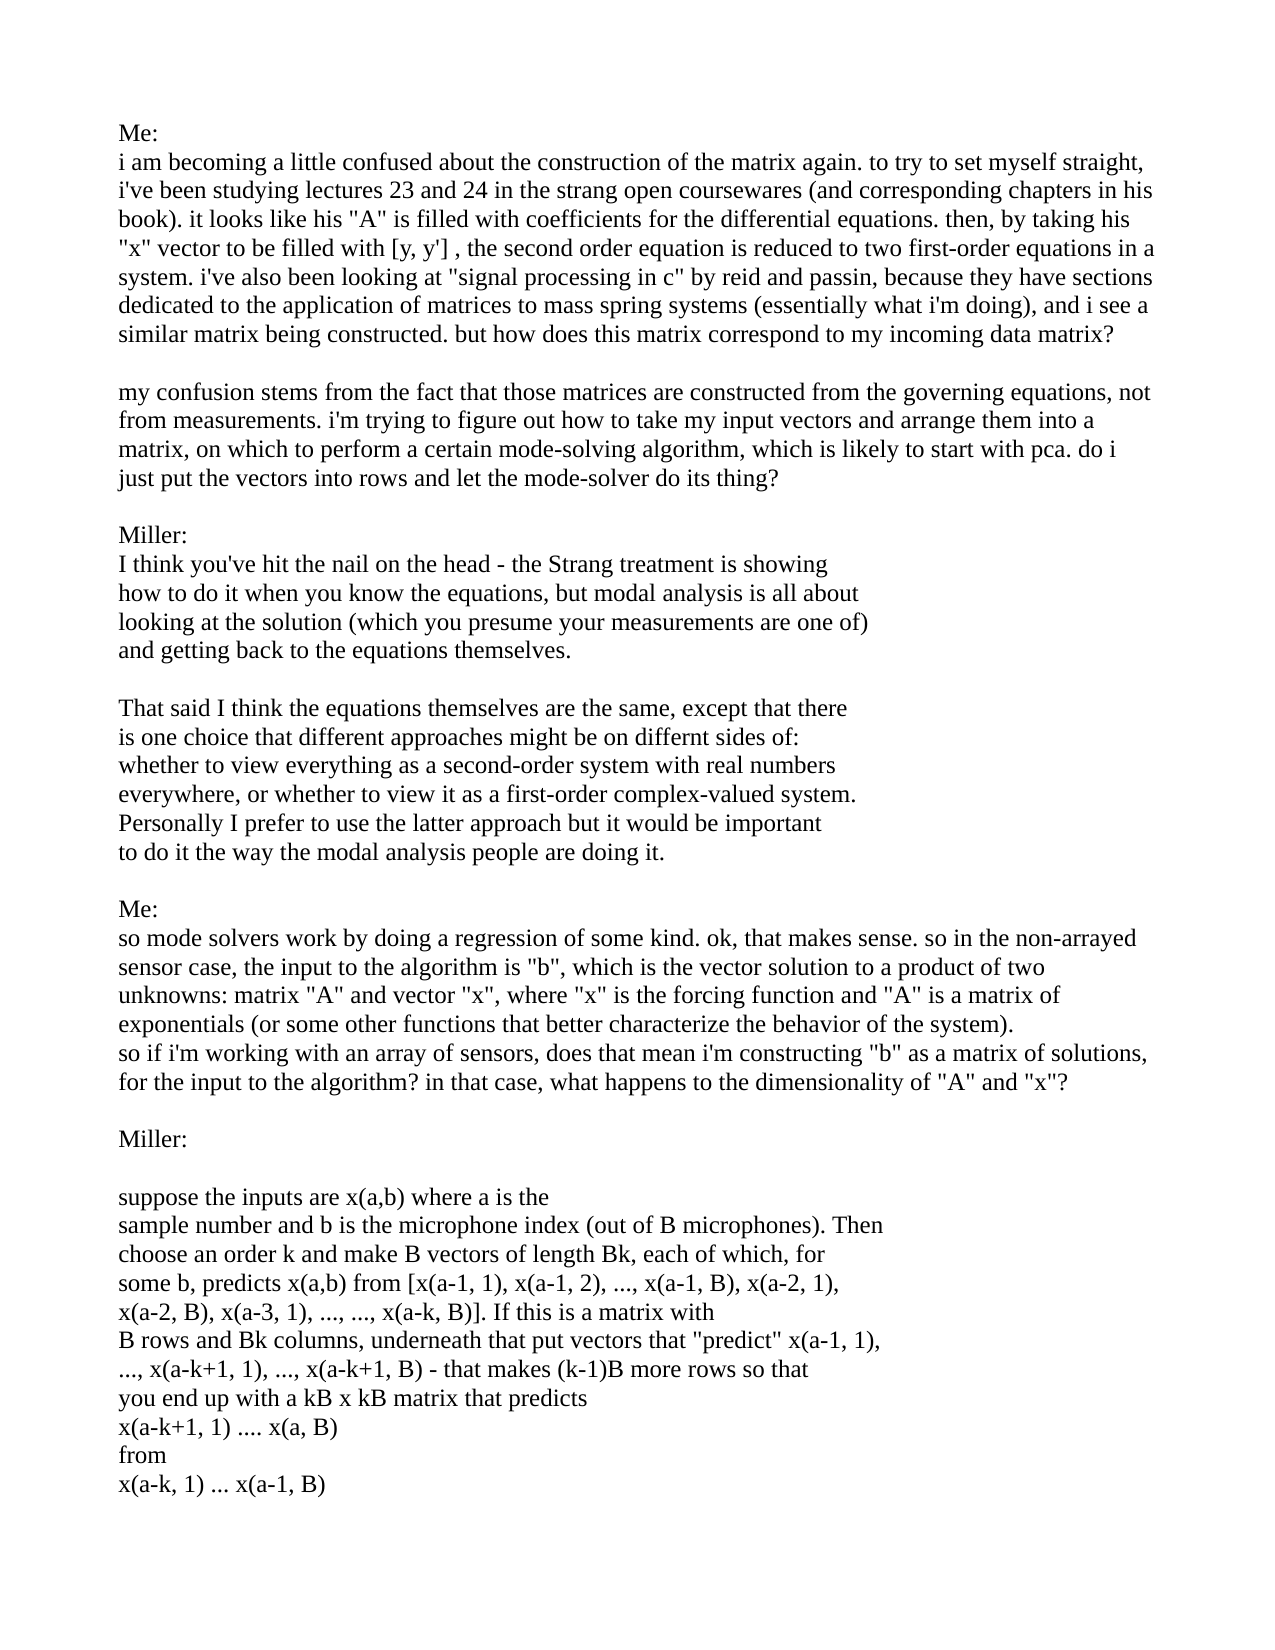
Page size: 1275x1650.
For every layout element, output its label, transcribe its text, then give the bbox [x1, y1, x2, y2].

text and getting back to the equations themselves. [118, 636, 1157, 664]
text That said I think the equations themselves are the same, except that there [118, 693, 1157, 722]
text is one choice that different approaches might be on differnt sides of: [118, 722, 1157, 751]
text Personally I prefer to use the latter approach but it would be important [118, 808, 1157, 837]
text i am becoming a little confused about the construction of the matrix again. to try to set myself straight, i've been studying lectures 23 and 24 in the strang open coursewares (and corresponding chapters in his book). it looks like his "A" is filled with coefficients for the differential equations. then, by taking his "x" vector to be filled with [y, y'] , the second order equation is reduced to two first-order equations in a system. i've also been looking at "signal processing in c" by reid and passin, because they have sections dedicated to the application of matrices to mass spring systems (essentially what i'm doing), and i see a similar matrix being constructed. but how does this matrix correspond to my incoming data matrix? [118, 147, 1157, 348]
text my confusion stems from the fact that those matrices are constructed from the governing equations, not from measurements. i'm trying to figure out how to take my input vectors and arrange them into a matrix, on which to perform a certain mode-solving algorithm, which is likely to start with pca. do i just put the vectors into rows and let the mode-solver do its thing? [118, 377, 1157, 492]
text so mode solvers work by doing a regression of some kind. ok, that makes sense. so in the non-arrayed sensor case, the input to the algorithm is "b", which is the vector solution to a product of two unknowns: matrix "A" and vector "x", where "x" is the forcing function and "A" is a matrix of exponentials (or some other functions that better characterize the behavior of the system). [118, 923, 1157, 1038]
text Miller: [118, 521, 1157, 549]
text Me: [118, 894, 1157, 923]
text looking at the solution (which you presume your measurements are one of) [118, 607, 1157, 636]
text how to do it when you know the equations, but modal analysis is all about [118, 578, 1157, 607]
text suppose the inputs are x(a,b) where a is the sample number and b is the microphone index (out of B microphones). Then choose an order k and make B vectors of length Bk, each of which, for some b, predicts x(a,b) from [x(a-1, 1), x(a-1, 2), ..., x(a-1, B), x(a-2, 1), x(a-2, B), x(a-3, 1), ..., ..., x(a-k, B)]. If this is a matrix with B rows and Bk columns, underneath that put vectors that "predict" x(a-1, 1), ..., x(a-k+1, 1), ..., x(a-k+1, B) - that makes (k-1)B more rows so that you end up with a kB x kB matrix that predicts x(a-k+1, 1) .... x(a, B) from x(a-k, 1) ... x(a-1, B) [118, 1182, 1157, 1527]
text so if i'm working with an array of sensors, does that mean i'm constructing "b" as a matrix of solutions, for the input to the algorithm? in that case, what happens to the dimensionality of "A" and "x"? [118, 1038, 1157, 1096]
text Miller: [118, 1124, 1157, 1153]
text everywhere, or whether to view it as a first-order complex-valued system. [118, 779, 1157, 808]
text whether to view everything as a second-order system with real numbers [118, 751, 1157, 779]
text Me: [118, 118, 1157, 147]
text to do it the way the modal analysis people are doing it. [118, 837, 1157, 866]
text I think you've hit the nail on the head - the Strang treatment is showing [118, 549, 1157, 578]
